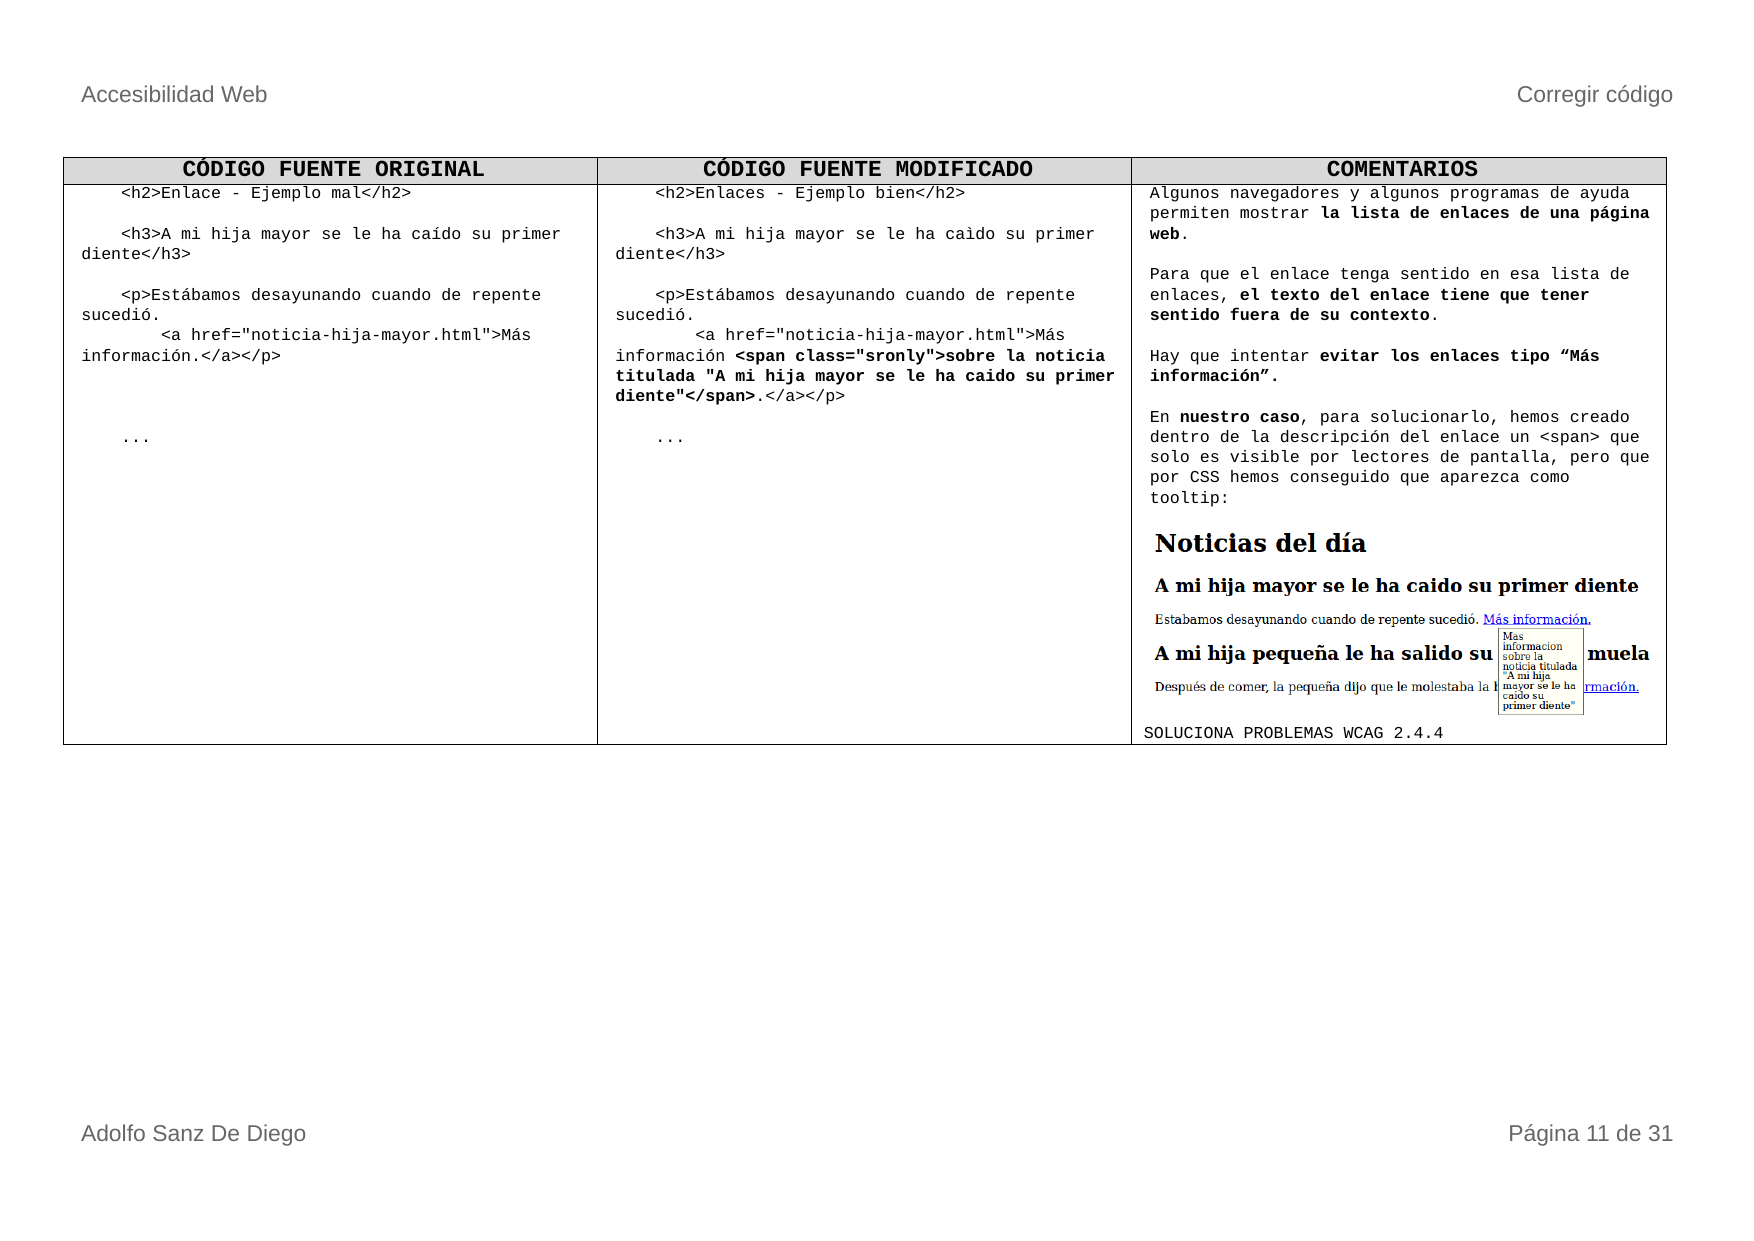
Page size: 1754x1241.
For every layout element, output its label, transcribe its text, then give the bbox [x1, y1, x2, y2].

table_cell <h2>Enlaces - Ejemplo bien</h2> <h3>A mi hija mayor se le ha caìdo su primer diente</h3> <p>Estábamos desayunando cuando de repente sucedió. <a href="noticia-hija-mayor.html">Más información <span class="sronly">sobre la noticia titulada "A mi hija mayor se le ha caido su primer diente"</span>.</a></p> ... [598, 185, 1131, 744]
picture [1149, 530, 1655, 724]
table_cell <h2>Enlace - Ejemplo mal</h2> <h3>A mi hija mayor se le ha caído su primer diente</h3> <p>Estábamos desayunando cuando de repente sucedió. <a href="noticia-hija-mayor.html">Más información.</a></p> ... [64, 185, 597, 744]
table_header COMENTARIOS [1132, 158, 1666, 184]
table_header CÓDIGO FUENTE ORIGINAL [64, 158, 597, 184]
table_header CÓDIGO FUENTE MODIFICADO [598, 158, 1131, 184]
table_cell Algunos navegadores y algunos programas de ayuda permiten mostrar la lista de enlaces de una página web. Para que el enlace tenga sentido en esa lista de enlaces, el texto del enlace tiene que tener sentido fuera de su contexto. Hay que intentar evitar los enlaces tipo “Más información”. En nuestro caso, para solucionarlo, hemos creado dentro de la descripción del enlace un <span> que solo es visible por lectores de pantalla, pero que por CSS hemos conseguido que aparezca como tooltip: SOLUCIONA PROBLEMAS WCAG 2.4.4 [1132, 185, 1666, 744]
